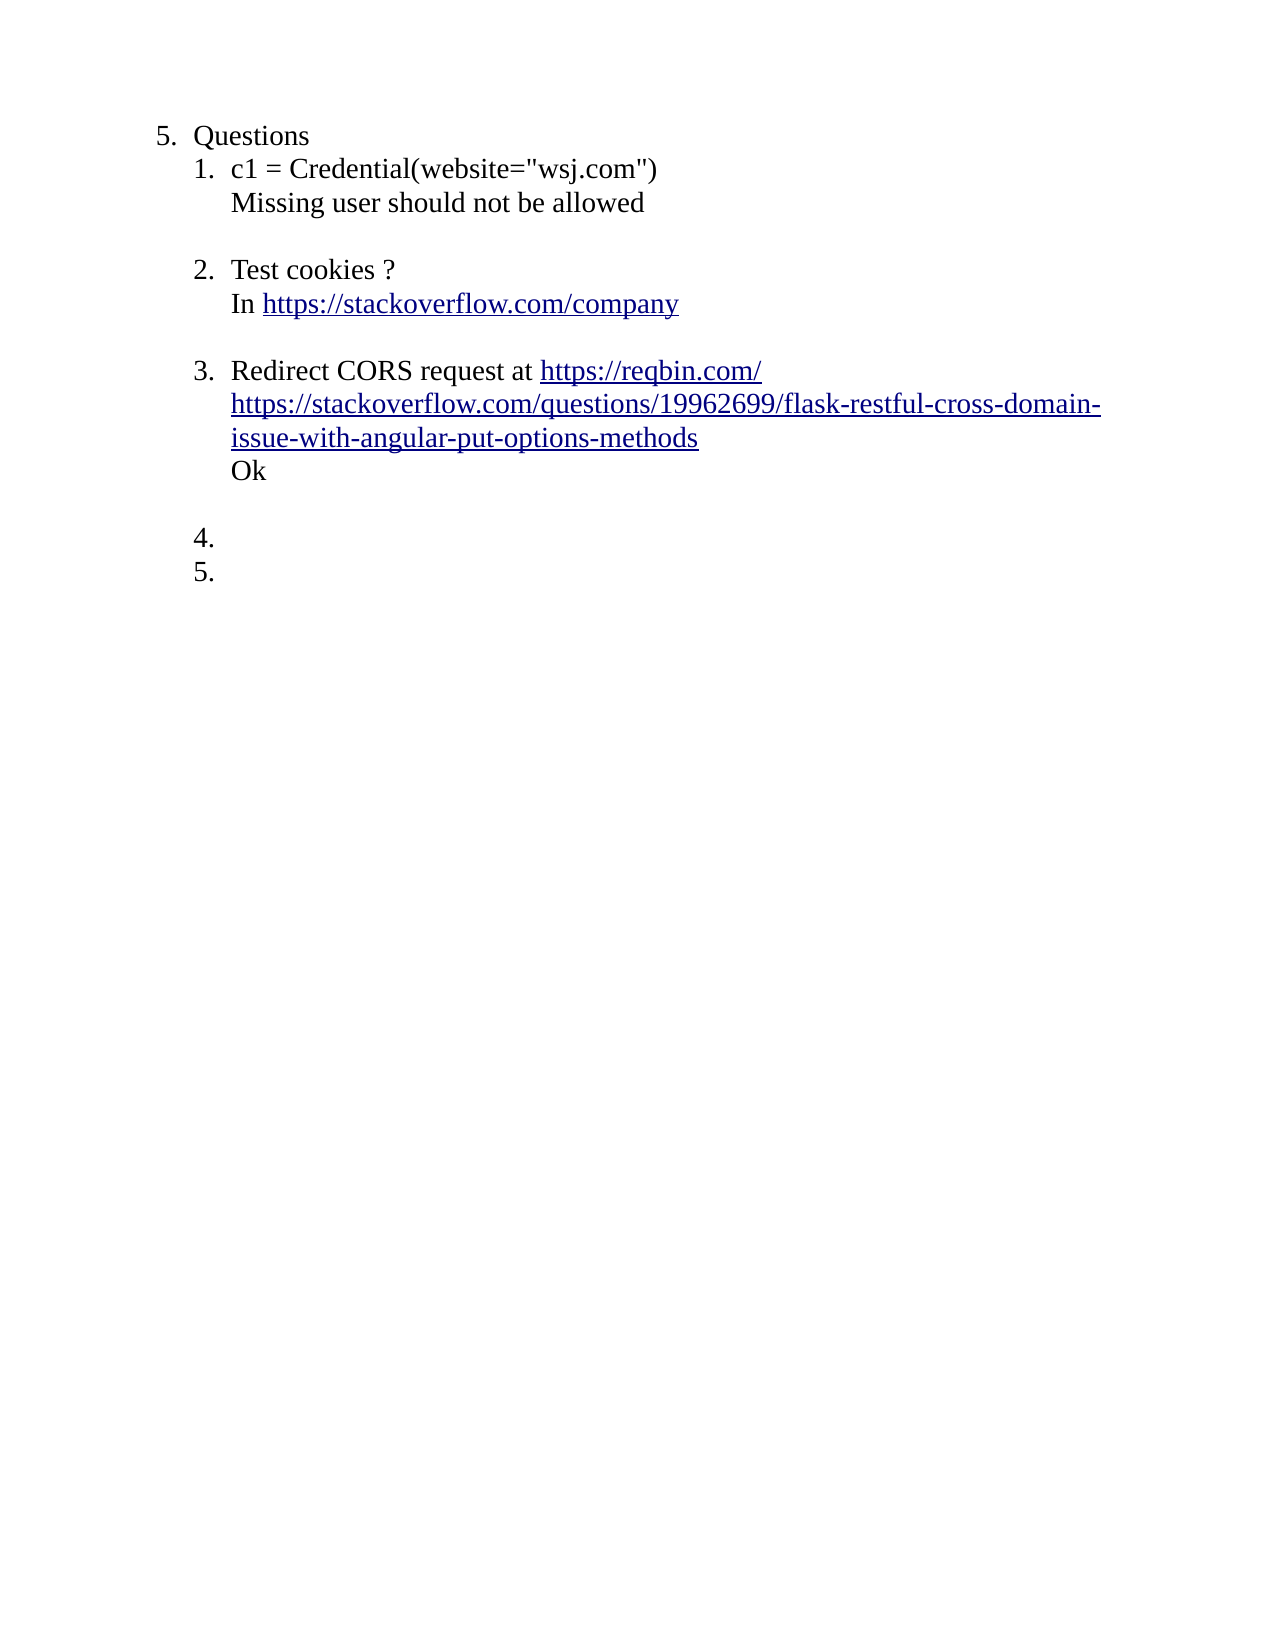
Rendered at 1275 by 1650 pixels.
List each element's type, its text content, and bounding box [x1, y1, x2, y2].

list Ok [193, 453, 1157, 487]
list c1 = Credential(website="wsj.com") [193, 152, 1157, 185]
list Test cookies ? [193, 252, 1157, 286]
list Missing user should not be allowed [193, 185, 1157, 219]
list Redirect CORS request at https://reqbin.com/ [193, 353, 1157, 386]
list Questions [156, 118, 1157, 152]
list https://stackoverflow.com/questions/19962699/flask-restful-cross-domain-issue-with-angular-put-options-methods [193, 386, 1157, 453]
list In https://stackoverflow.com/company [193, 286, 1157, 319]
